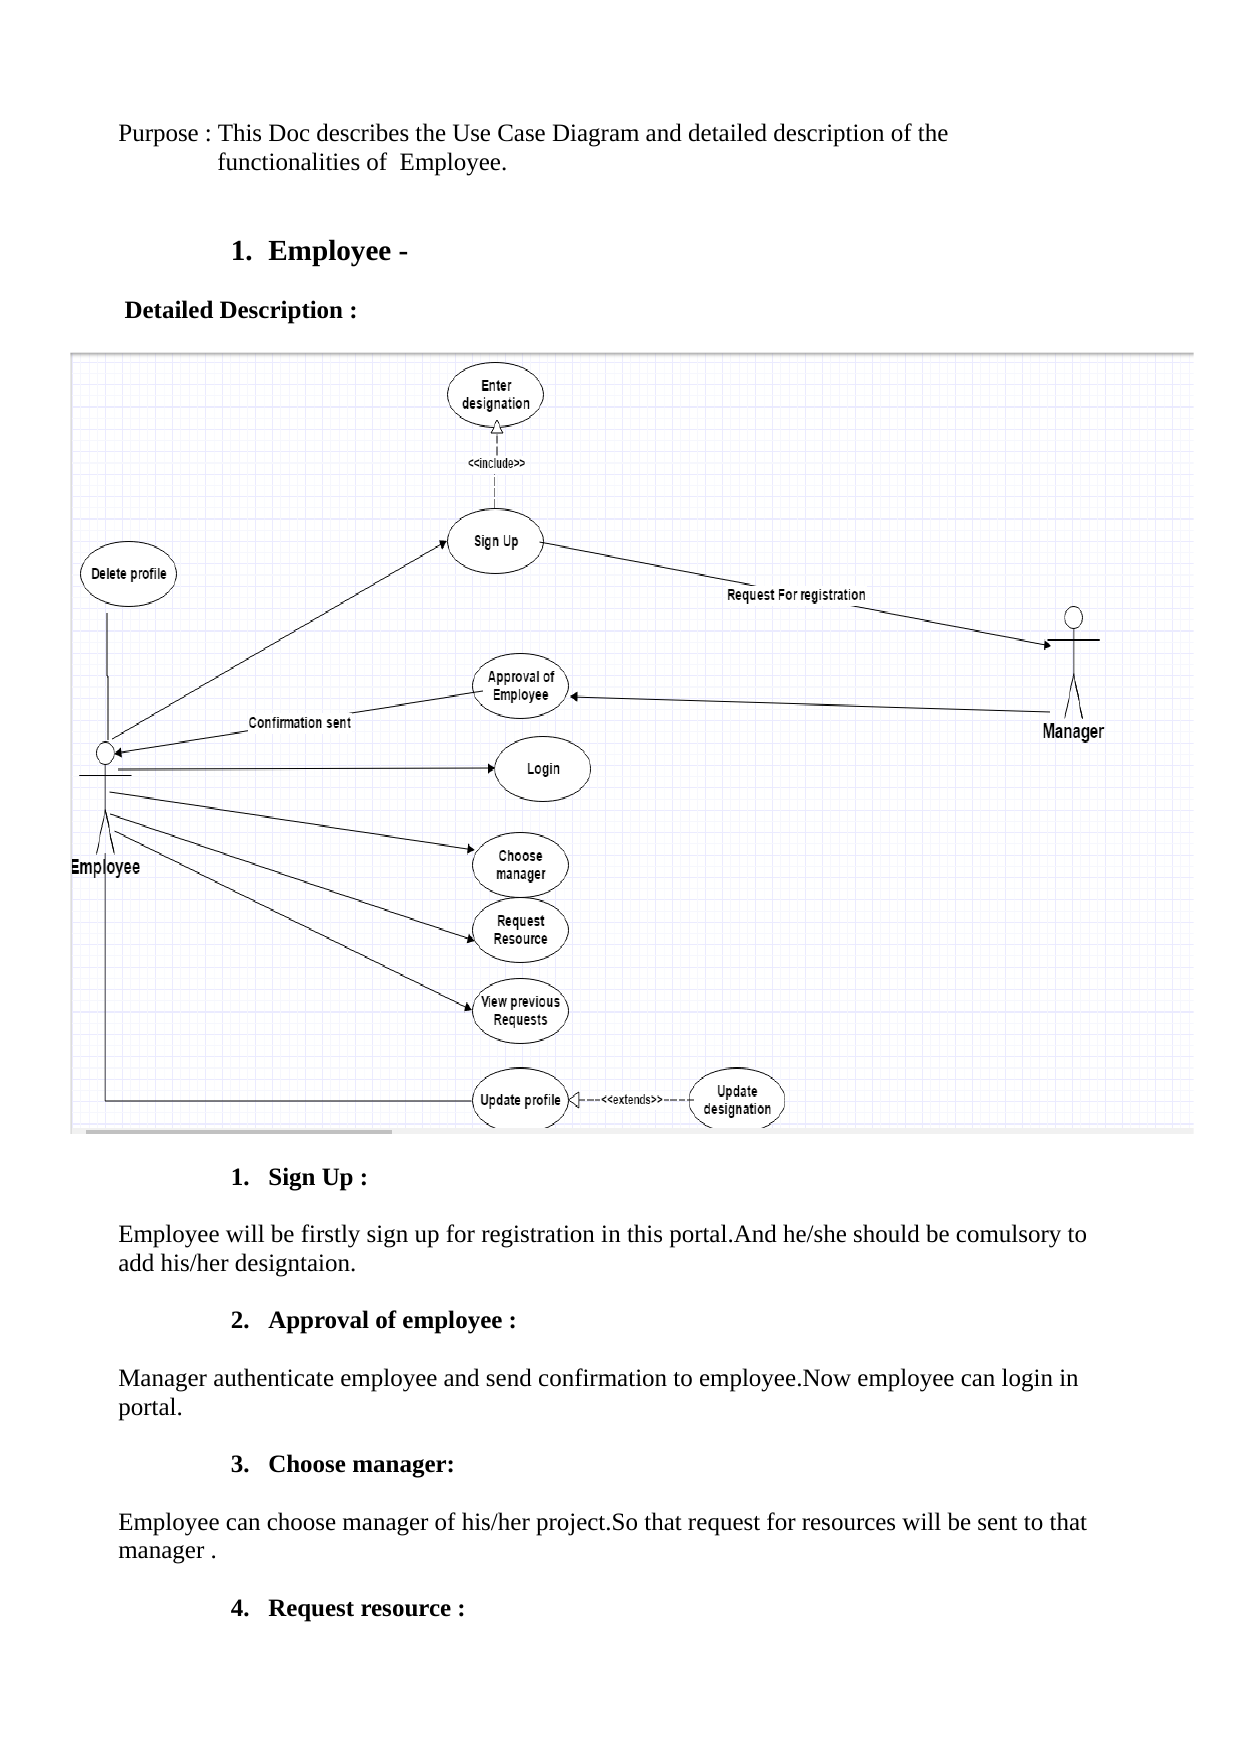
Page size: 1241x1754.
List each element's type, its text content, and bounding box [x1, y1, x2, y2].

text Purpose : This Doc describes the Use Case Diagram and detailed description of the functionalities of Employee. [118, 118, 1122, 176]
text Detailed Description : [118, 295, 1122, 324]
text Manager authenticate employee and send confirmation to employee.Now employee can login in portal. [118, 1363, 1122, 1421]
list Sign Up : [231, 1162, 1122, 1191]
text Employee will be firstly sign up for registration in this portal.And he/she should be comulsory to add his/her designtaion. [118, 1219, 1122, 1277]
text Employee can choose manager of his/her project.So that request for resources will be sent to that manager . [118, 1507, 1122, 1564]
list Approval of employee : [231, 1306, 1122, 1334]
picture [70, 352, 1194, 1134]
list Choose manager: [231, 1449, 1122, 1478]
list Request resource : [231, 1593, 1122, 1622]
list Employee - [231, 233, 1122, 267]
